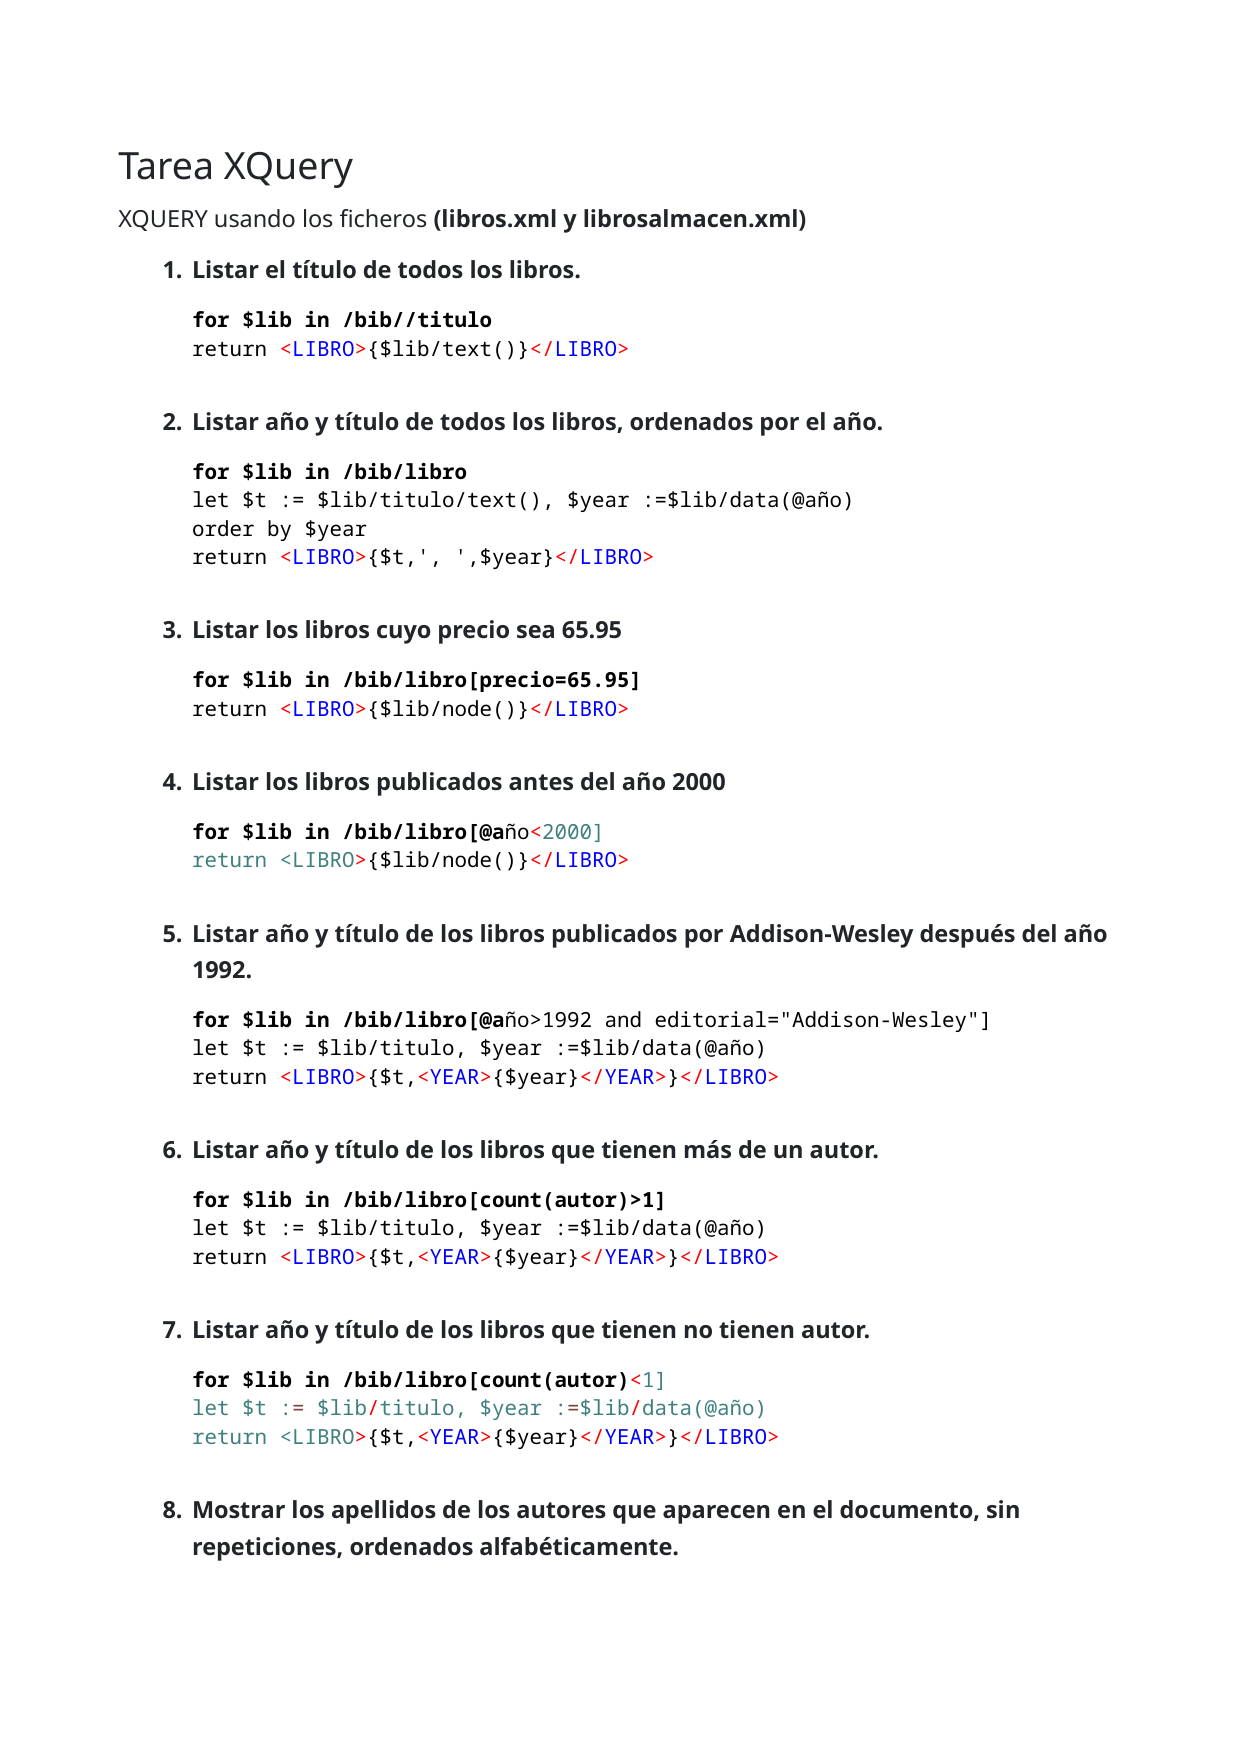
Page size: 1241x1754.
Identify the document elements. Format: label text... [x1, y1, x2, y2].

list Listar los libros publicados antes del año 2000 [162, 765, 1122, 797]
list for $lib in /bib/libro[count(autor)>1] let $t := $lib/titulo, $year :=$lib/data(@año) return <LIBRO>{$t,<YEAR>{$year}</YEAR>}</LIBRO> [162, 1185, 1122, 1299]
list Mostrar los apellidos de los autores que aparecen en el documento, sin repeticiones, ordenados alfabéticamente. [162, 1494, 1122, 1562]
list for $lib in /bib/libro[@año>1992 and editorial="Addison-Wesley"] let $t := $lib/titulo, $year :=$lib/data(@año) return <LIBRO>{$t,<YEAR>{$year}</YEAR>}</LIBRO> [162, 1005, 1122, 1119]
list for $lib in /bib/libro let $t := $lib/titulo/text(), $year :=$lib/data(@año) order by $year return <LIBRO>{$t,', ',$year}</LIBRO> [162, 457, 1122, 599]
list Listar los libros cuyo precio sea 65.95 [162, 614, 1122, 646]
list for $lib in /bib/libro[precio=65.95] return <LIBRO>{$lib/node()}</LIBRO> [162, 665, 1122, 751]
list for $lib in /bib/libro[@año<2000] return <LIBRO>{$lib/node()}</LIBRO> [162, 817, 1122, 902]
list Listar año y título de los libros publicados por Addison-Wesley después del año 1992. [162, 917, 1122, 986]
list for $lib in /bib/libro[count(autor)<1] let $t := $lib/titulo, $year :=$lib/data(@año) return <LIBRO>{$t,<YEAR>{$year}</YEAR>}</LIBRO> [162, 1365, 1122, 1479]
subtitle Tarea XQuery [118, 139, 1122, 190]
list Listar el título de todos los libros. [162, 254, 1122, 286]
list Listar año y título de los libros que tienen no tienen autor. [162, 1314, 1122, 1346]
text XQUERY usando los ficheros (libros.xml y librosalmacen.xml) [118, 202, 1122, 234]
list Listar año y título de los libros que tienen más de un autor. [162, 1134, 1122, 1166]
list Listar año y título de todos los libros, ordenados por el año. [162, 405, 1122, 437]
list for $lib in /bib//titulo return <LIBRO>{$lib/text()}</LIBRO> [162, 305, 1122, 391]
